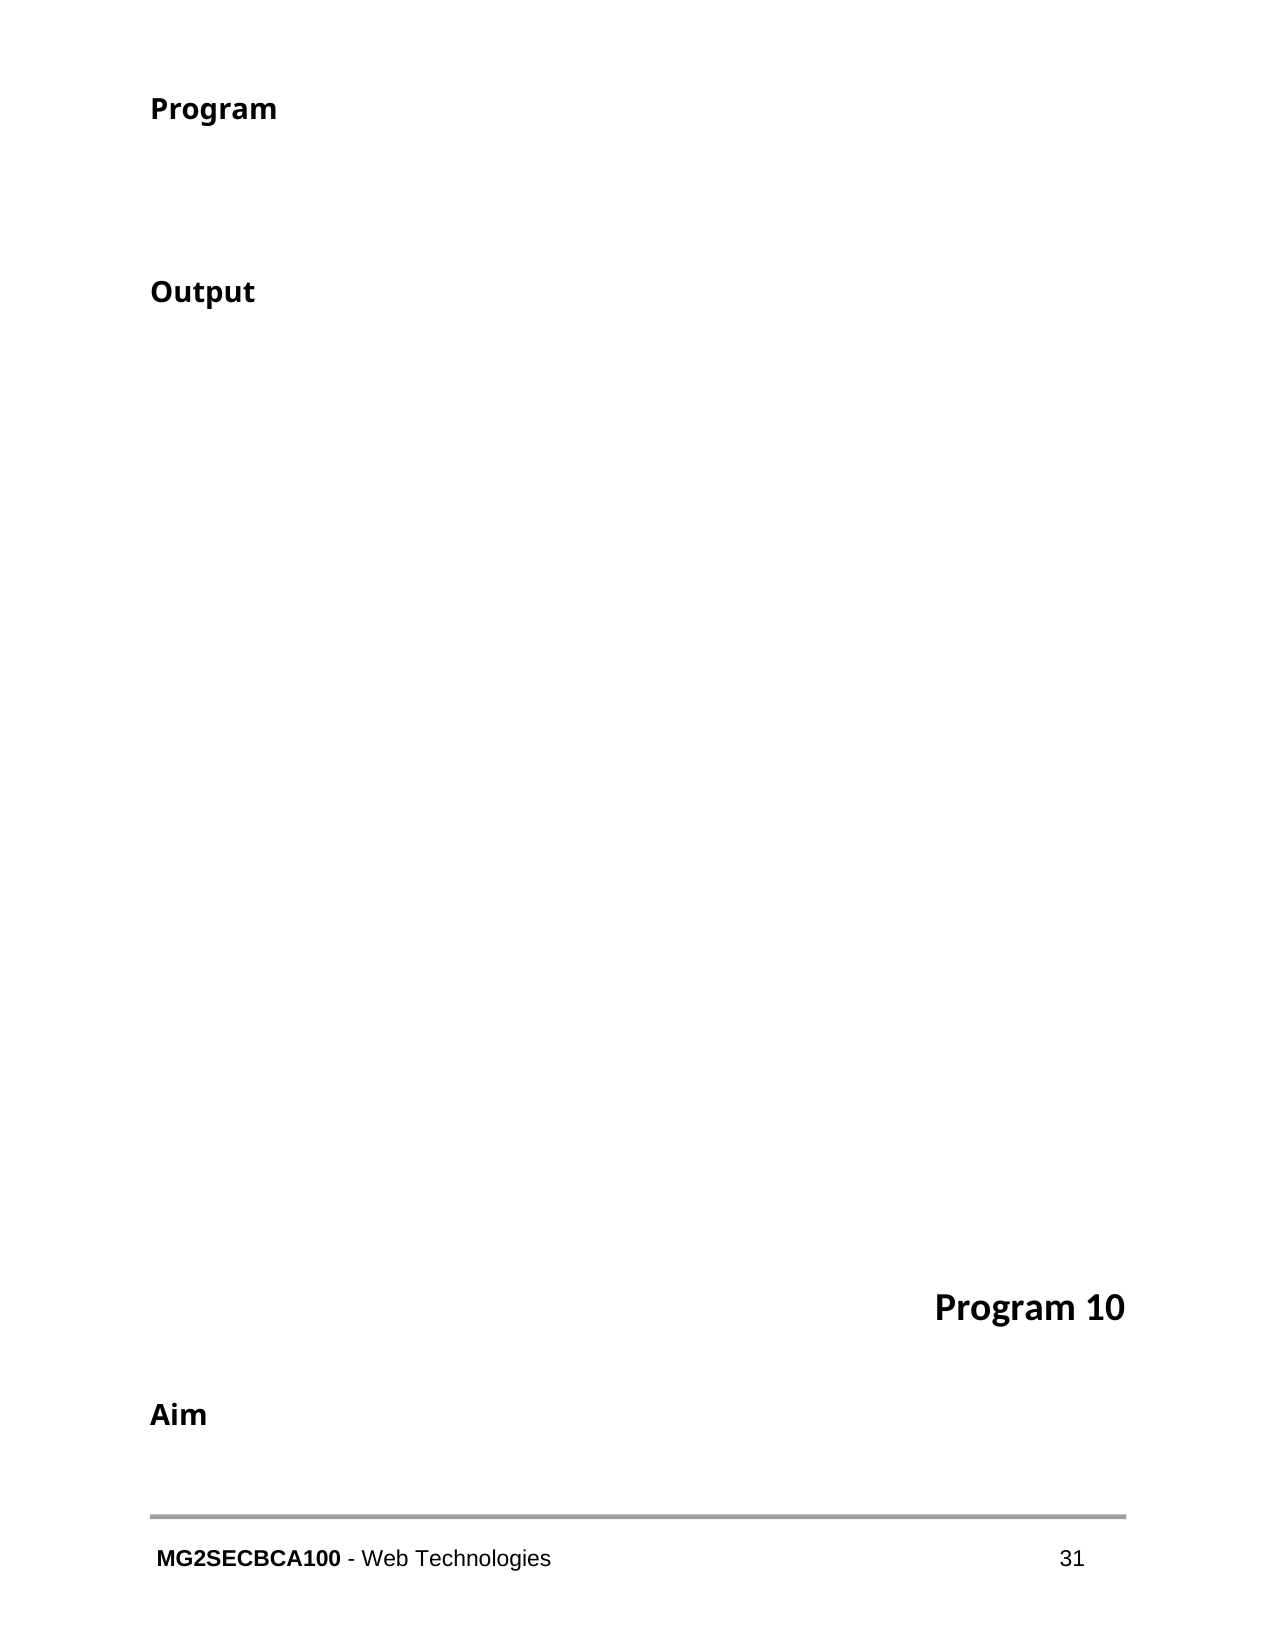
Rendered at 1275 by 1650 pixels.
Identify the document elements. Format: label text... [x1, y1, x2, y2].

text Program 10 [225, 1282, 1125, 1331]
text Output [150, 271, 1125, 311]
text Aim [150, 1394, 1125, 1434]
table_header [140, 194, 1110, 271]
text Program [150, 88, 1125, 128]
